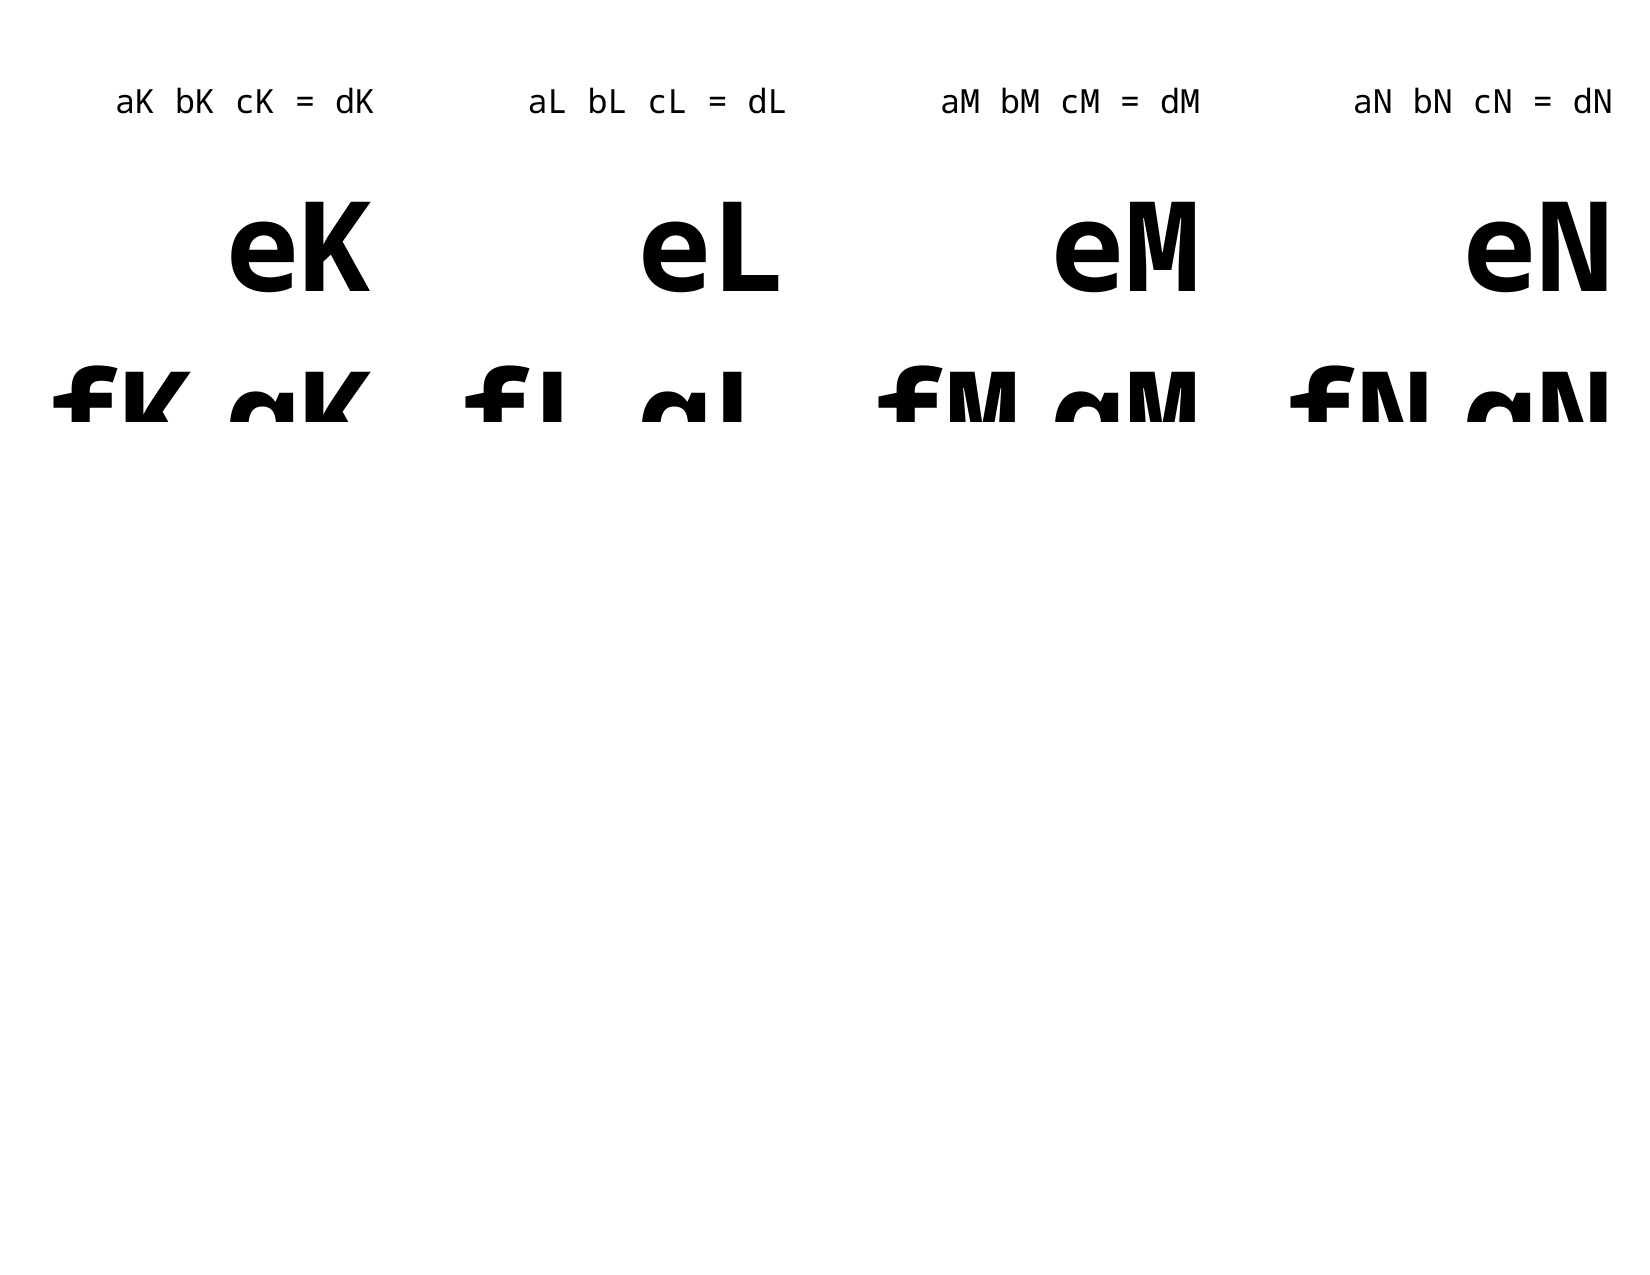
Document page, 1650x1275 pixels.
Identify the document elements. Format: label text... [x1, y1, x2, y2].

table_cell [450, 38, 787, 75]
table_cell [413, 38, 450, 75]
table_cell [1200, 75, 1237, 424]
table_cell aK bK cK = dK eK fK gK [38, 75, 375, 424]
table_cell [1275, 38, 1612, 75]
table_cell [1238, 75, 1275, 424]
table_cell [825, 75, 862, 424]
table_cell [1200, 38, 1237, 75]
table_cell [863, 38, 1200, 75]
table_cell [413, 75, 450, 424]
table_cell [825, 38, 862, 75]
table_cell [38, 38, 375, 75]
table_cell [788, 75, 825, 424]
table_cell [788, 38, 825, 75]
table_cell aL bL cL = dL eL fL gL [450, 75, 787, 424]
table_cell [375, 38, 412, 75]
table_cell aM bM cM = dM eM fM gM [863, 75, 1200, 424]
table_cell [375, 75, 412, 424]
table_cell [1238, 38, 1275, 75]
table_cell aN bN cN = dN eN fN gN [1275, 75, 1612, 424]
